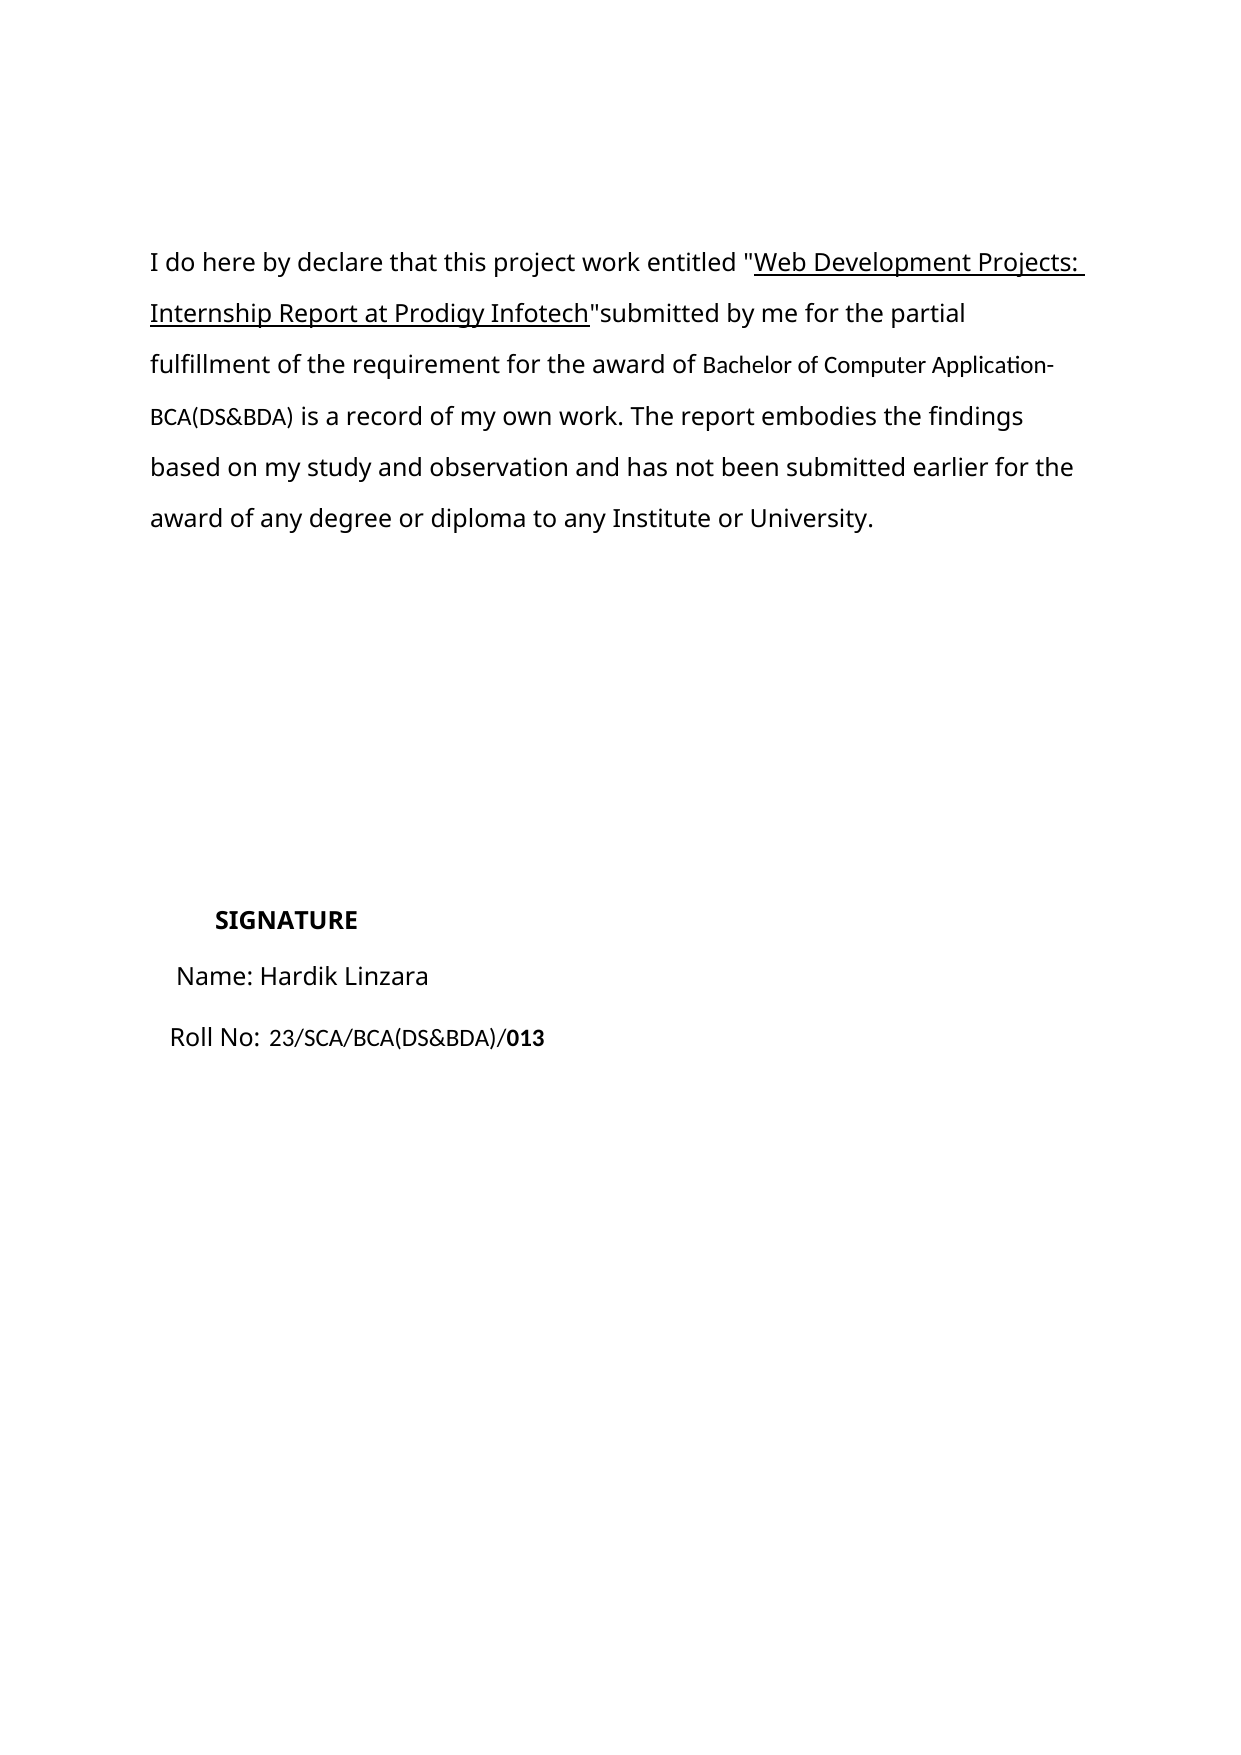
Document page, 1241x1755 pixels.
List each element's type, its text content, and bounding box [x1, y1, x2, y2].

text SIGNATURE [150, 903, 1090, 937]
text Roll No: 23/SCA/BCA(DS&BDA)/013 [150, 1009, 1090, 1055]
text Name: Hardik Linzara [150, 959, 1090, 993]
text I do here by declare that this project work entitled "Web Development Projects: Internship Report at Prodigy Infotech"submitted by me for the partial fulfillment of the requirement for the award of Bachelor of Computer Application-BCA(DS&BDA) is a record of my own work. The report embodies the findings based on my study and observation and has not been submitted earlier for the award of any degree or diploma to any Institute or University. [150, 245, 1090, 534]
